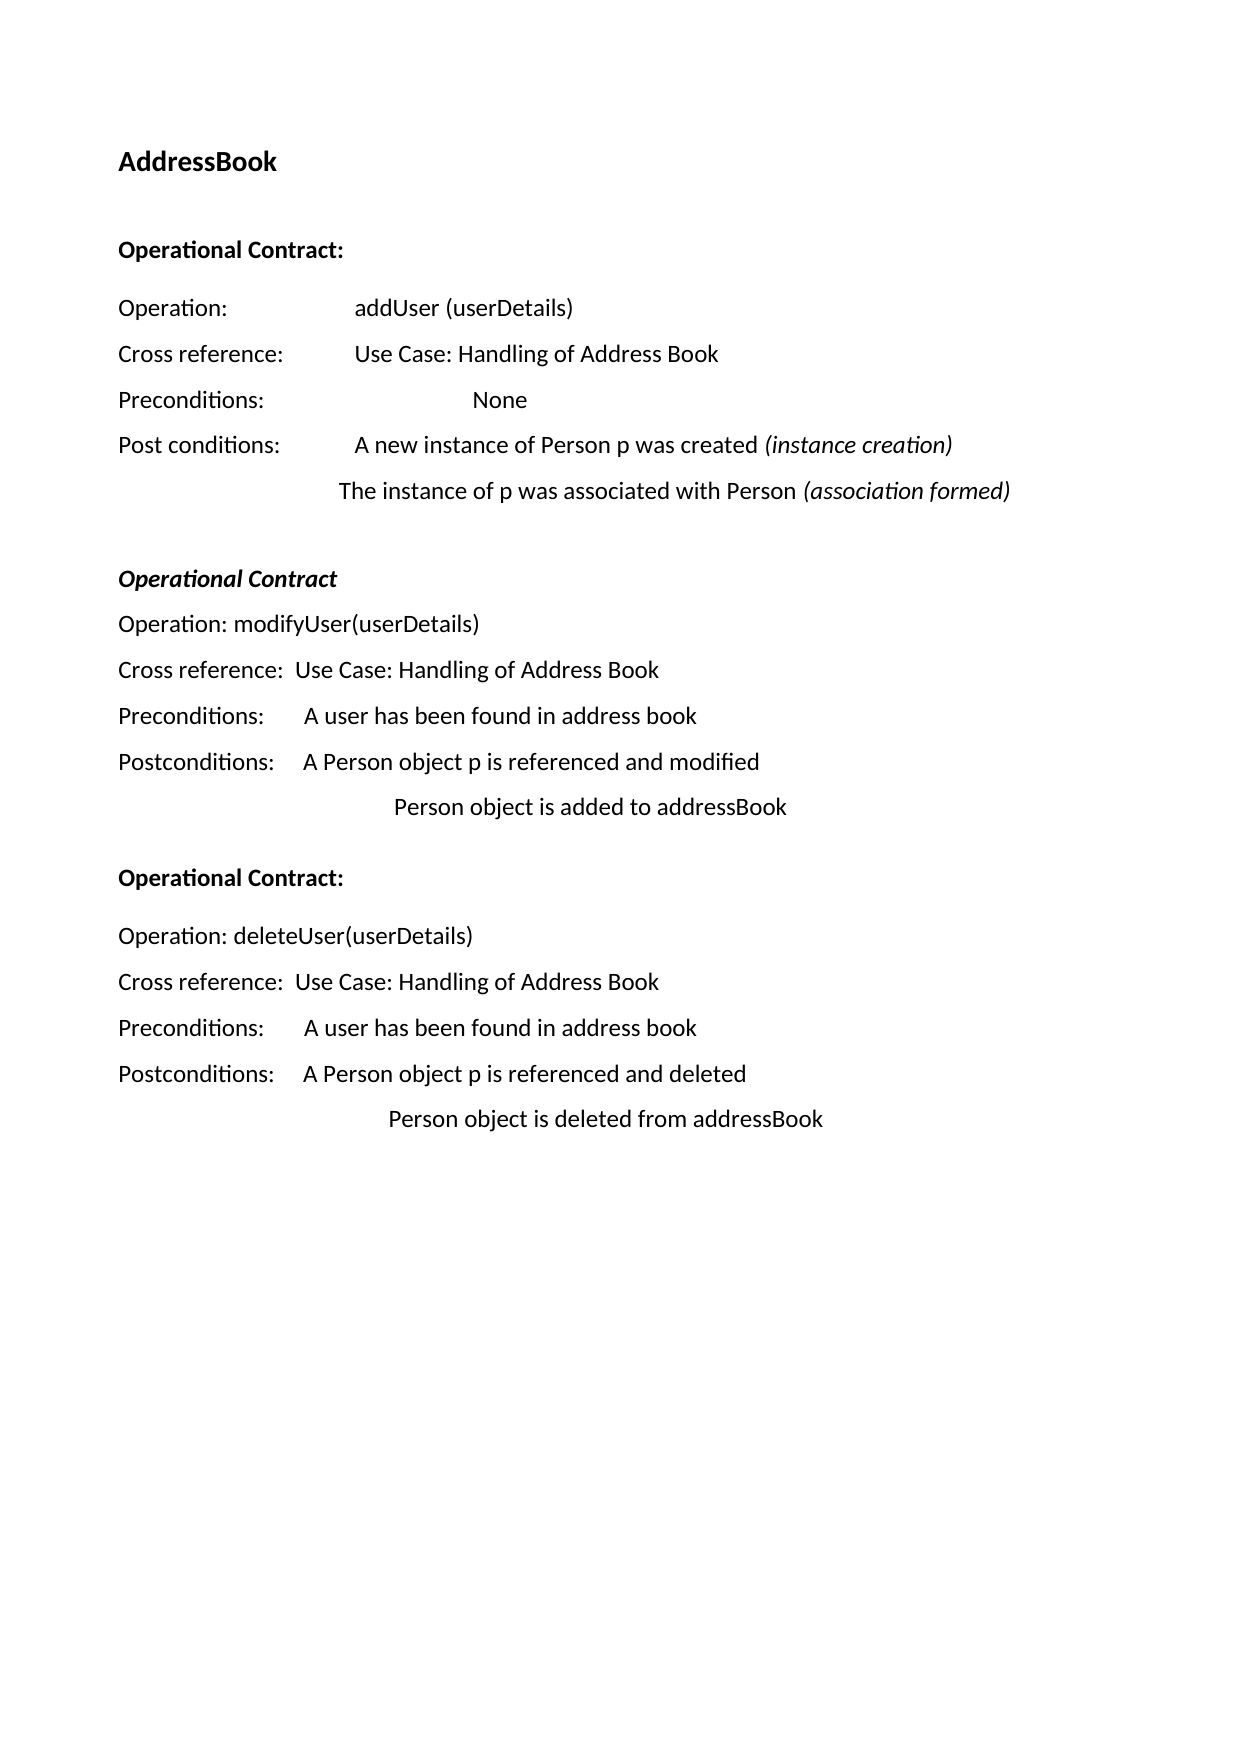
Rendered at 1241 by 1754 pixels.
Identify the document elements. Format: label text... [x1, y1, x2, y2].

text Cross reference: Use Case: Handling of Address Book [118, 338, 1122, 368]
text Preconditions: A user has been found in address book [118, 700, 1122, 731]
text Person object is added to addressBook [118, 792, 1122, 822]
text Person object is deleted from addressBook [118, 1103, 1122, 1134]
text Cross reference: Use Case: Handling of Address Book [118, 654, 1122, 685]
text Operational Contract [118, 563, 1122, 593]
text AddressBook [118, 143, 1122, 179]
text Postconditions: A Person object p is referenced and deleted [118, 1058, 1122, 1088]
text Cross reference: Use Case: Handling of Address Book [118, 966, 1122, 997]
text Preconditions: None [118, 384, 1122, 414]
text Postconditions: A Person object p is referenced and modified [118, 746, 1122, 776]
text Post conditions: A new instance of Person p was created (instance creation) [118, 429, 1122, 460]
text Operational Contract: [118, 234, 1122, 264]
text Operation: modifyUser(userDetails) [118, 609, 1122, 639]
text Operational Contract: [118, 862, 1122, 893]
text Operation: deleteUser(userDetails) [118, 921, 1122, 951]
text Preconditions: A user has been found in address book [118, 1012, 1122, 1042]
text Operation: addUser (userDetails) [118, 292, 1122, 323]
text The instance of p was associated with Person (association formed) [339, 475, 1122, 506]
